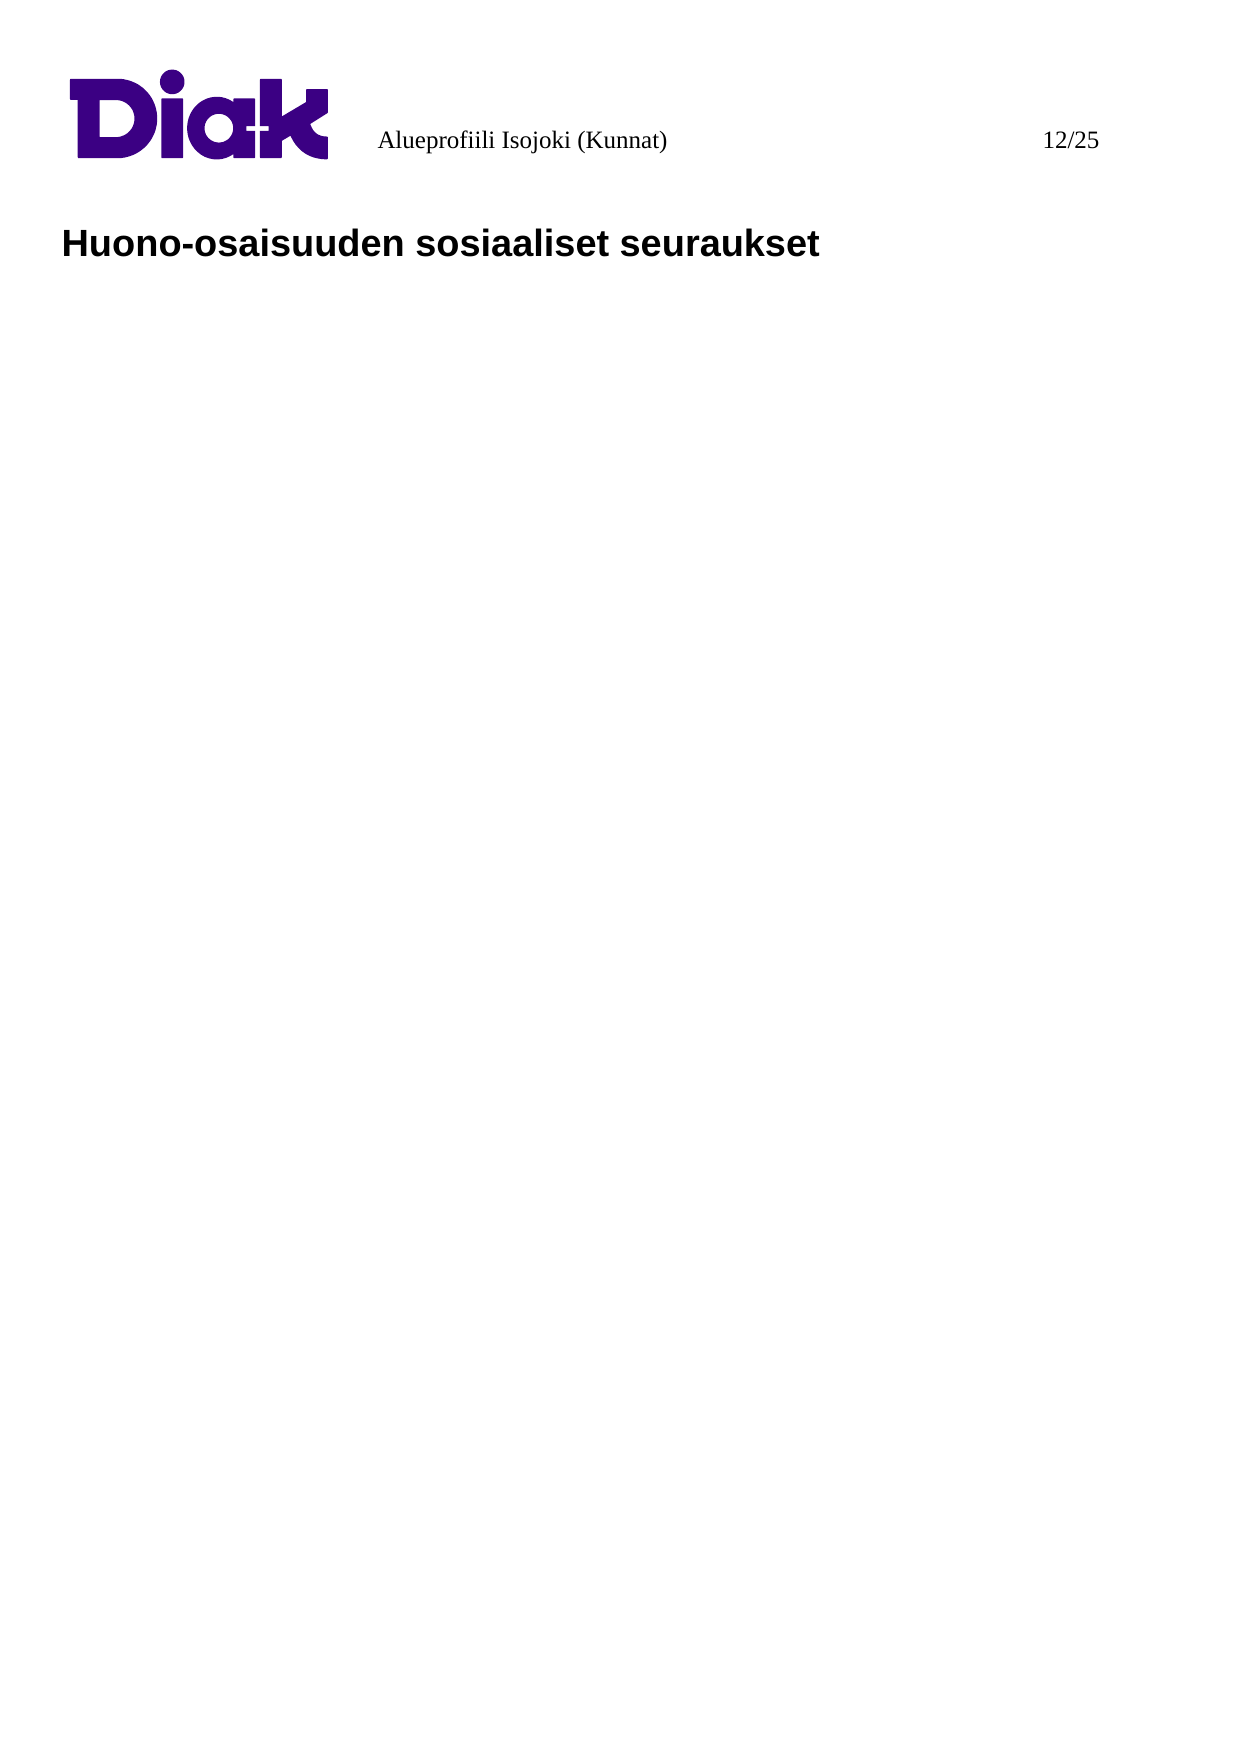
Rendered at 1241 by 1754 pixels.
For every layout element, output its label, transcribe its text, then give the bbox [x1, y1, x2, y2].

subtitle Huono-osaisuuden sosiaaliset seuraukset [61, 221, 1179, 265]
